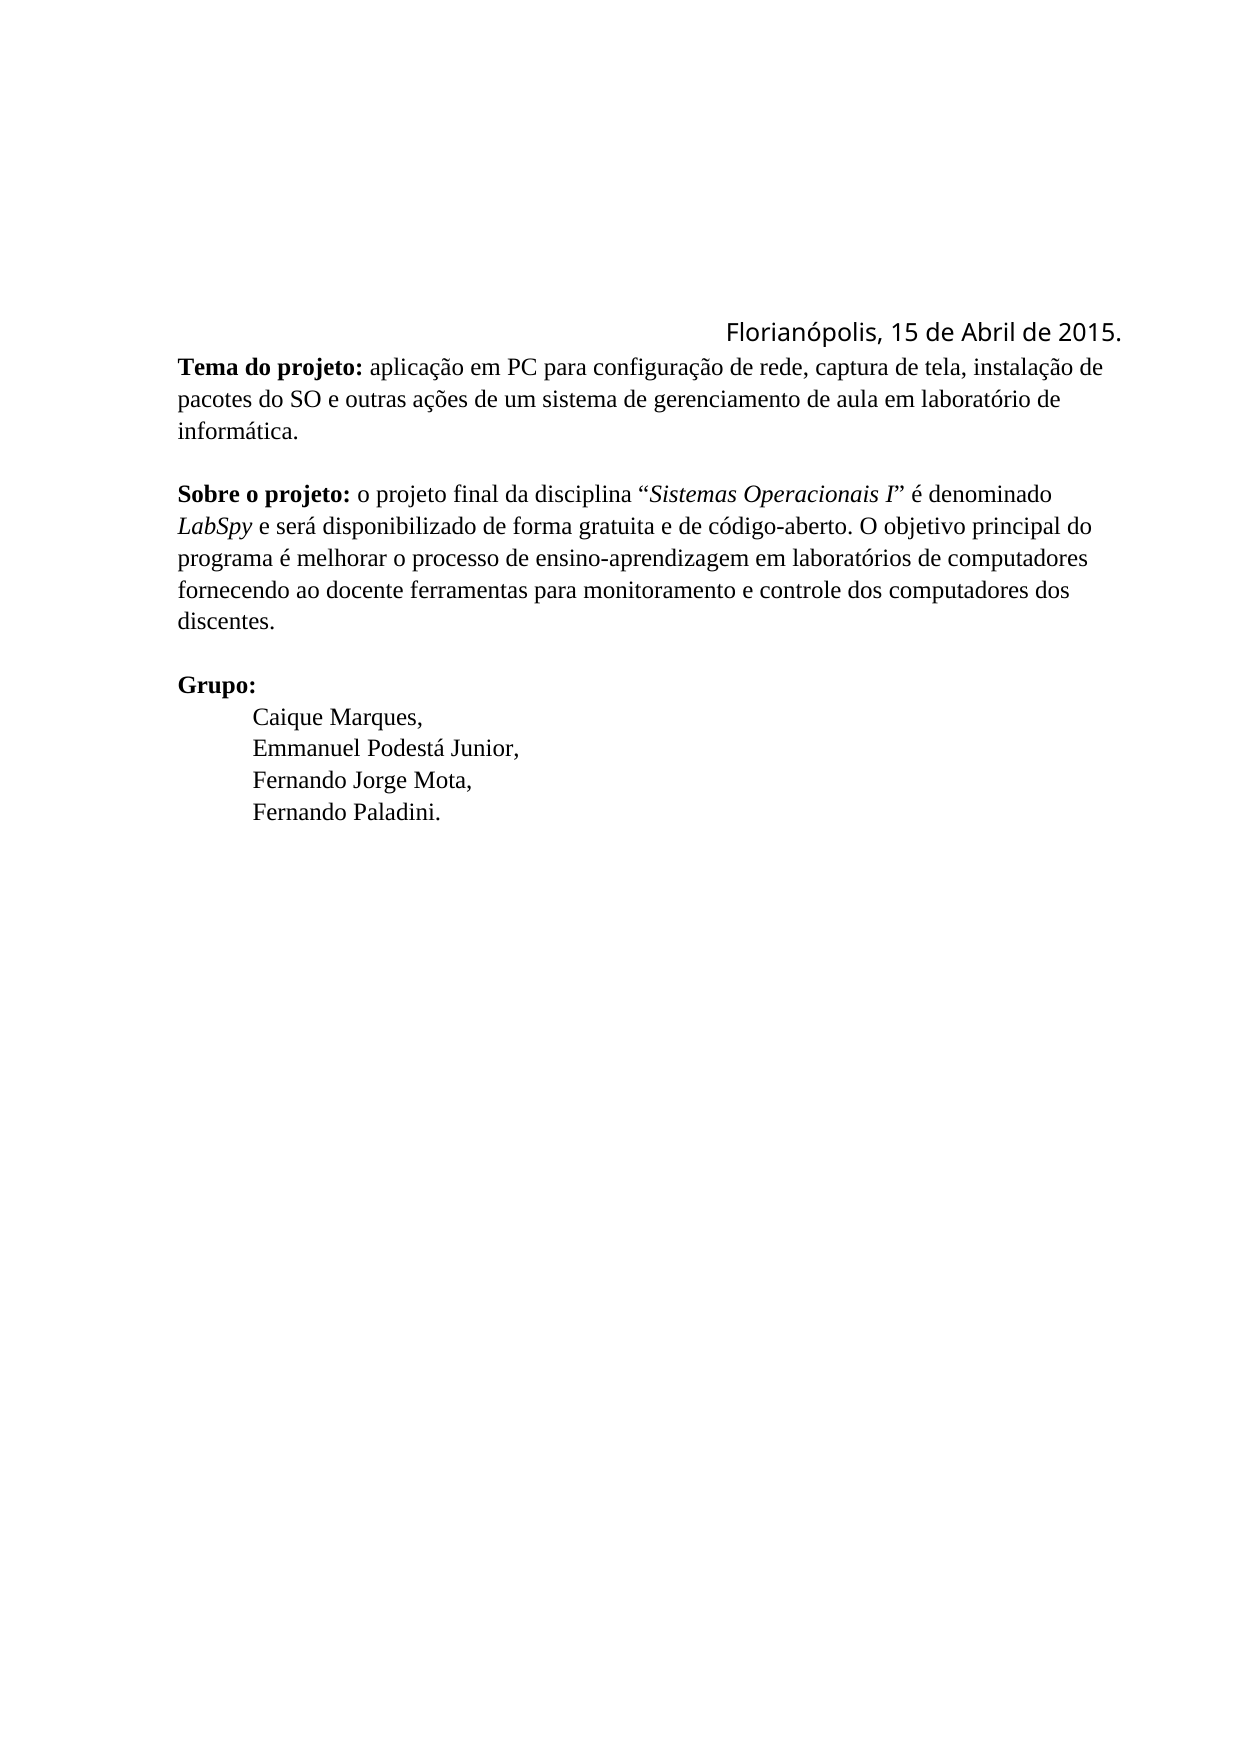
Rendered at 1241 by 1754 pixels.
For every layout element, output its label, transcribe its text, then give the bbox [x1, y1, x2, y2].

text Sobre o projeto: o projeto final da disciplina “Sistemas Operacionais I” é denominado LabSpy e será disponibilizado de forma gratuita e de código-aberto. O objetivo principal do programa é melhorar o processo de ensino-aprendizagem em laboratórios de computadores fornecendo ao docente ferramentas para monitoramento e controle dos computadores dos discentes. [177, 480, 1122, 635]
text Grupo: [177, 671, 1122, 699]
text Caique Marques, [177, 703, 1122, 731]
text Fernando Paladini. [177, 798, 1122, 826]
text Tema do projeto: aplicação em PC para configuração de rede, captura de tela, instalação de pacotes do SO e outras ações de um sistema de gerenciamento de aula em laboratório de informática. [177, 353, 1122, 444]
text Fernando Jorge Mota, [177, 766, 1122, 794]
text Florianópolis, 15 de Abril de 2015. [177, 314, 1122, 348]
text Emmanuel Podestá Junior, [177, 734, 1122, 762]
